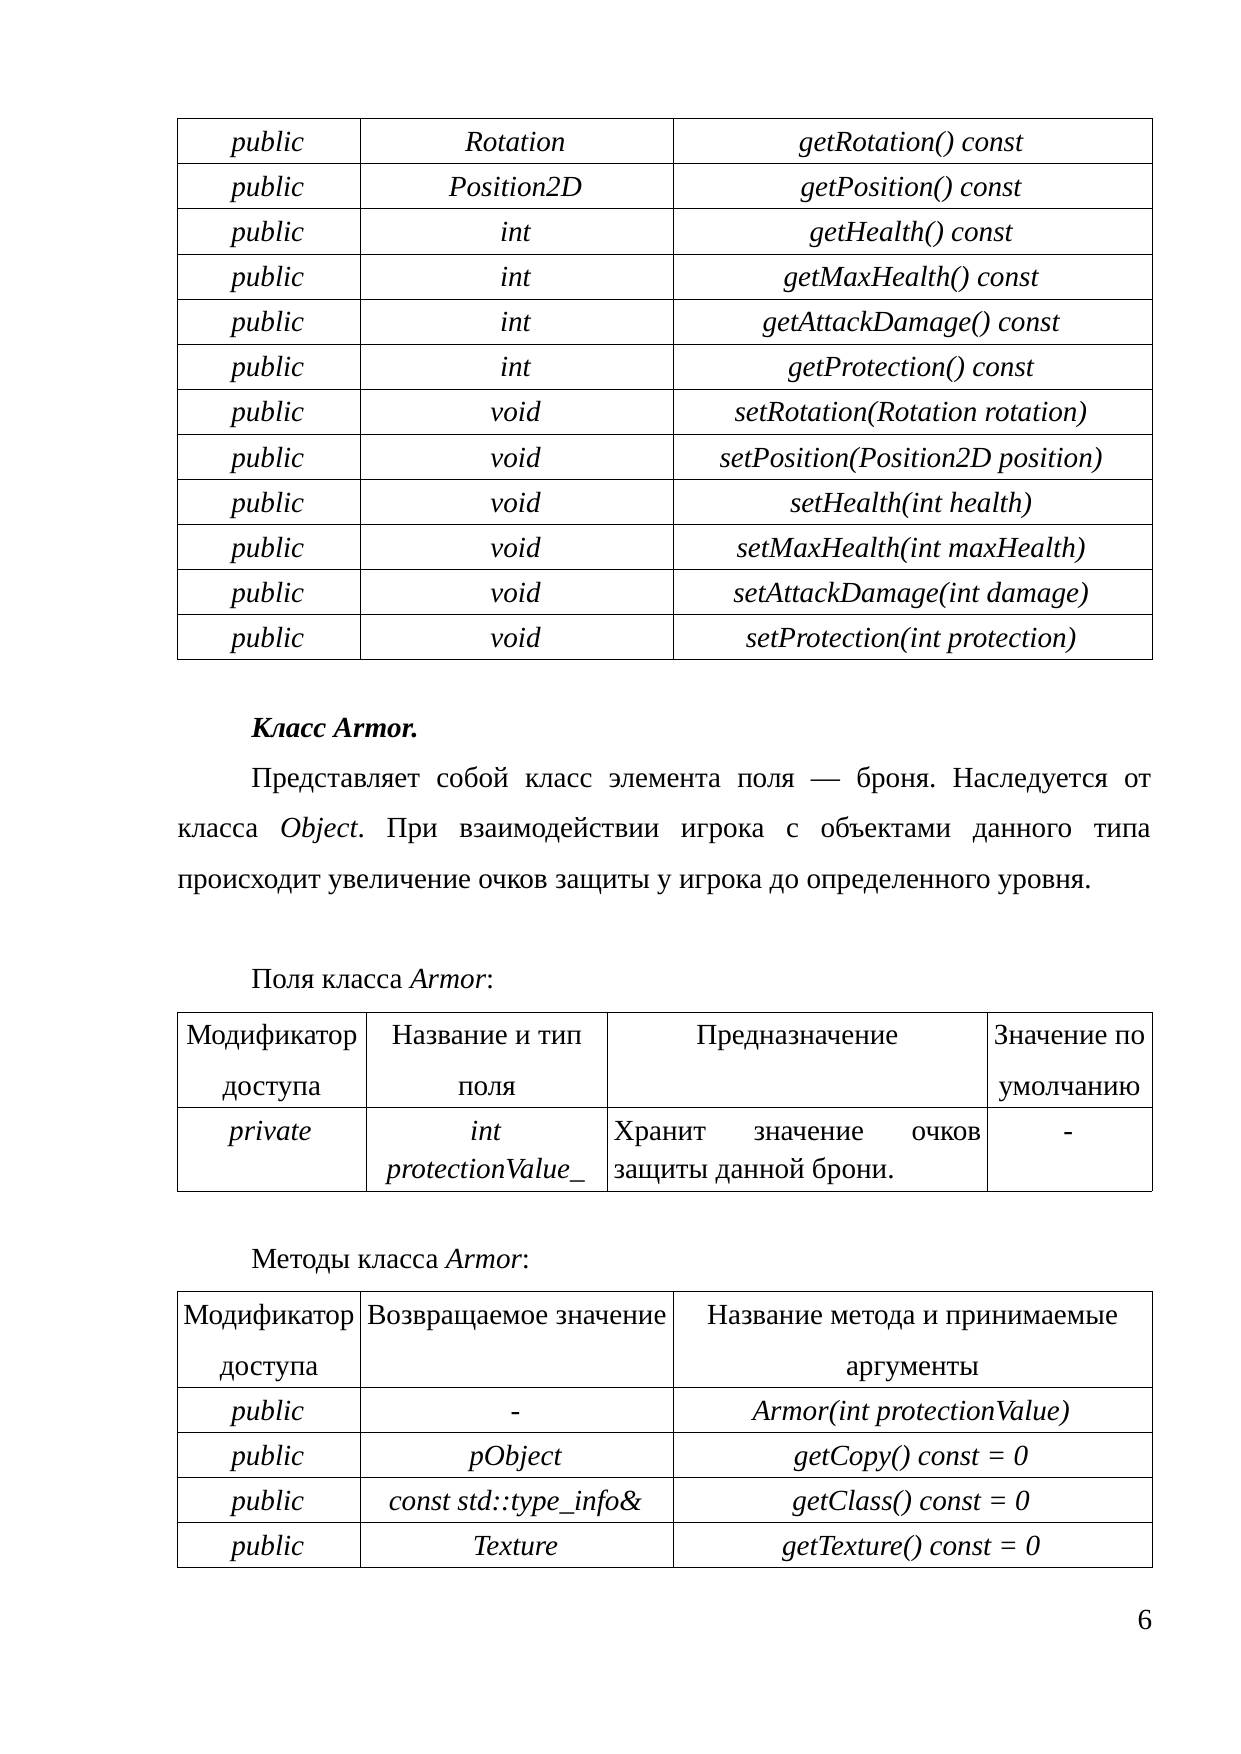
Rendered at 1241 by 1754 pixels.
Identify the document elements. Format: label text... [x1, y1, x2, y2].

table_cell int [361, 209, 673, 253]
table_header Предназначение [608, 1013, 987, 1107]
table_cell getTexture() const = 0 [674, 1523, 1152, 1567]
table_cell public [178, 345, 360, 389]
table_cell setAttackDamage(int damage) [674, 570, 1152, 614]
table_cell - [988, 1108, 1152, 1191]
table_cell public [178, 300, 360, 344]
table_cell void [361, 615, 673, 659]
table_header Модификатор доступа [178, 1013, 366, 1107]
table_cell void [361, 525, 673, 569]
table_cell int [361, 300, 673, 344]
table_cell void [361, 480, 673, 524]
table_header Значение по умолчанию [988, 1013, 1152, 1107]
table_cell void [361, 570, 673, 614]
table_cell public [178, 209, 360, 253]
table_cell int [361, 255, 673, 298]
table_cell setHealth(int health) [674, 480, 1152, 524]
table_cell Rotation [361, 119, 673, 163]
table_cell getHealth() const [674, 209, 1152, 253]
table_cell public [178, 480, 360, 524]
table_cell public [178, 119, 360, 163]
text Поля класса Armor: [177, 961, 1152, 995]
table_cell public [178, 525, 360, 569]
table_cell Хранит значение очков защиты данной брони. [608, 1108, 987, 1191]
table_cell void [361, 390, 673, 434]
table_cell getAttackDamage() const [674, 300, 1152, 344]
table_cell public [178, 1388, 360, 1432]
table_cell getRotation() const [674, 119, 1152, 163]
table_cell private [178, 1108, 366, 1191]
table_cell void [361, 435, 673, 479]
table_cell public [178, 164, 360, 208]
table_header Название метода и принимаемые аргументы [674, 1292, 1152, 1387]
table_cell public [178, 615, 360, 659]
table_cell setPosition(Position2D position) [674, 435, 1152, 479]
table_cell Position2D [361, 164, 673, 208]
table_cell getCopy() const = 0 [674, 1433, 1152, 1477]
table_cell int [361, 345, 673, 389]
table_cell getProtection() const [674, 345, 1152, 389]
table_cell public [178, 435, 360, 479]
table_header Модификатор доступа [178, 1292, 360, 1387]
table_cell public [178, 255, 360, 298]
table_cell setMaxHealth(int maxHealth) [674, 525, 1152, 569]
table_cell public [178, 1478, 360, 1522]
table_cell public [178, 390, 360, 434]
text Представляет собой класс элемента поля — броня. Наследуется от класса Object. При взаимодействии игрока с объектами данного типа происходит увеличение очков защиты у игрока до определенного уровня. [177, 760, 1152, 894]
table_header Название и тип поля [367, 1013, 607, 1107]
table_cell setRotation(Rotation rotation) [674, 390, 1152, 434]
table_cell Armor(int protectionValue) [674, 1388, 1152, 1432]
table_cell const std::type_info& [361, 1478, 673, 1522]
table_cell public [178, 570, 360, 614]
table_cell int protectionValue_ [367, 1108, 607, 1191]
text Методы класса Armor: [177, 1241, 1152, 1275]
table_cell getClass() const = 0 [674, 1478, 1152, 1522]
table_cell getMaxHealth() const [674, 255, 1152, 298]
table_cell public [178, 1433, 360, 1477]
table_cell public [178, 1523, 360, 1567]
table_header Возвращаемое значение [361, 1292, 673, 1387]
table_cell Texture [361, 1523, 673, 1567]
table_cell getPosition() const [674, 164, 1152, 208]
table_cell pObject [361, 1433, 673, 1477]
table_cell - [361, 1388, 673, 1432]
subtitle Класс Armor. [177, 710, 1152, 743]
table_cell setProtection(int protection) [674, 615, 1152, 659]
